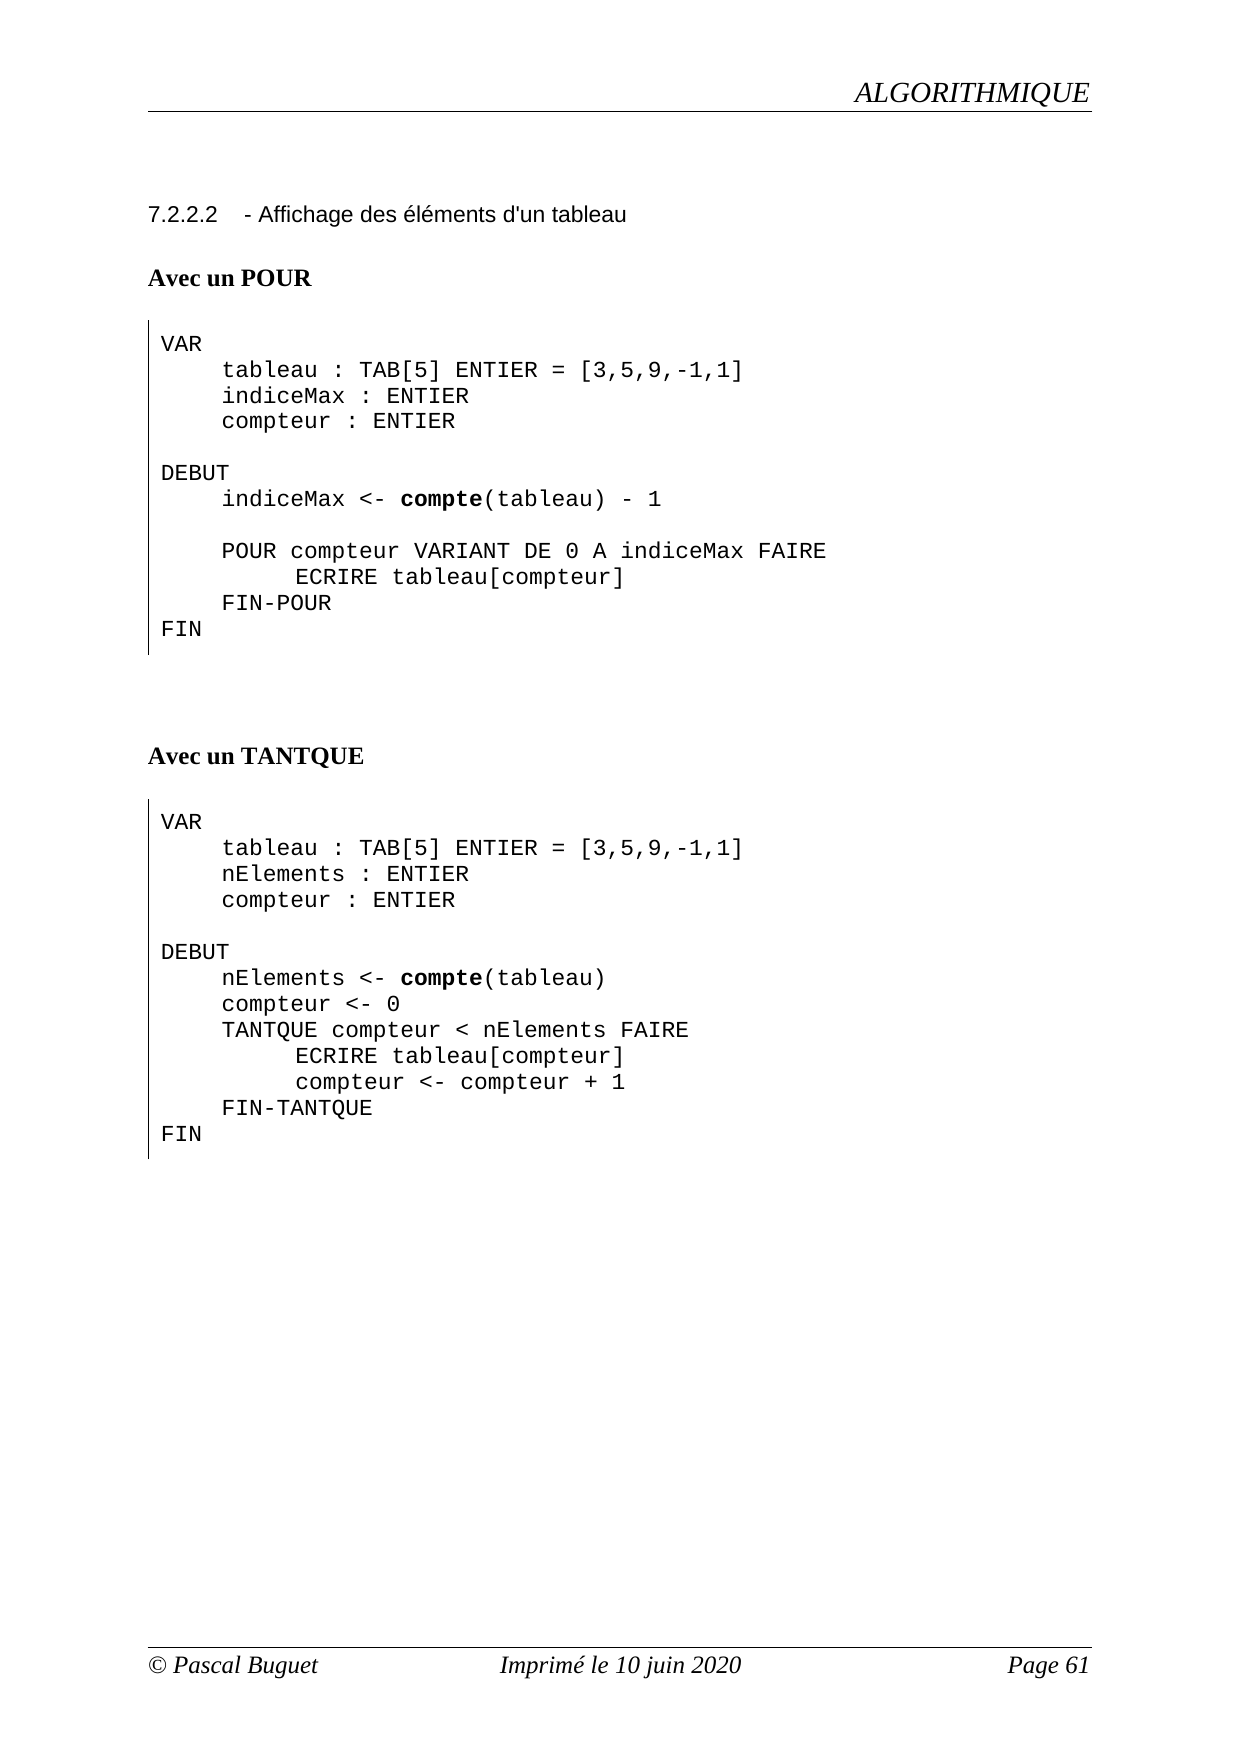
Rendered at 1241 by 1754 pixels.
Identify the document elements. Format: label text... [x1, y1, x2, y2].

text TANTQUE compteur < nElements FAIRE [149, 1018, 1092, 1044]
text indiceMax <- compte(tableau) - 1 [149, 488, 1092, 514]
text FIN-TANTQUE [149, 1096, 1092, 1122]
text compteur <- 0 [149, 992, 1092, 1018]
text ECRIRE tableau[compteur] [149, 566, 1092, 591]
text Avec un TANTQUE [148, 741, 1092, 770]
text VAR [149, 799, 1092, 837]
text tableau : TAB[5] ENTIER = [3,5,9,-1,1] [149, 837, 1092, 862]
text Avec un POUR [148, 263, 1092, 292]
text VAR [149, 320, 1092, 358]
text tableau : TAB[5] ENTIER = [3,5,9,-1,1] [149, 358, 1092, 384]
text indiceMax : ENTIER [149, 384, 1092, 410]
text compteur : ENTIER [149, 410, 1092, 436]
text ECRIRE tableau[compteur] [149, 1044, 1092, 1070]
text DEBUT [149, 462, 1092, 488]
text FIN-POUR [149, 591, 1092, 617]
text nElements : ENTIER [149, 862, 1092, 888]
text FIN [149, 1122, 1092, 1159]
text FIN [149, 617, 1092, 655]
subtitle - Affichage des éléments d'un tableau [148, 201, 1092, 228]
text DEBUT [149, 940, 1092, 966]
text compteur : ENTIER [149, 888, 1092, 914]
text POUR compteur VARIANT DE 0 A indiceMax FAIRE [149, 539, 1092, 566]
text nElements <- compte(tableau) [149, 966, 1092, 992]
text compteur <- compteur + 1 [149, 1070, 1092, 1096]
